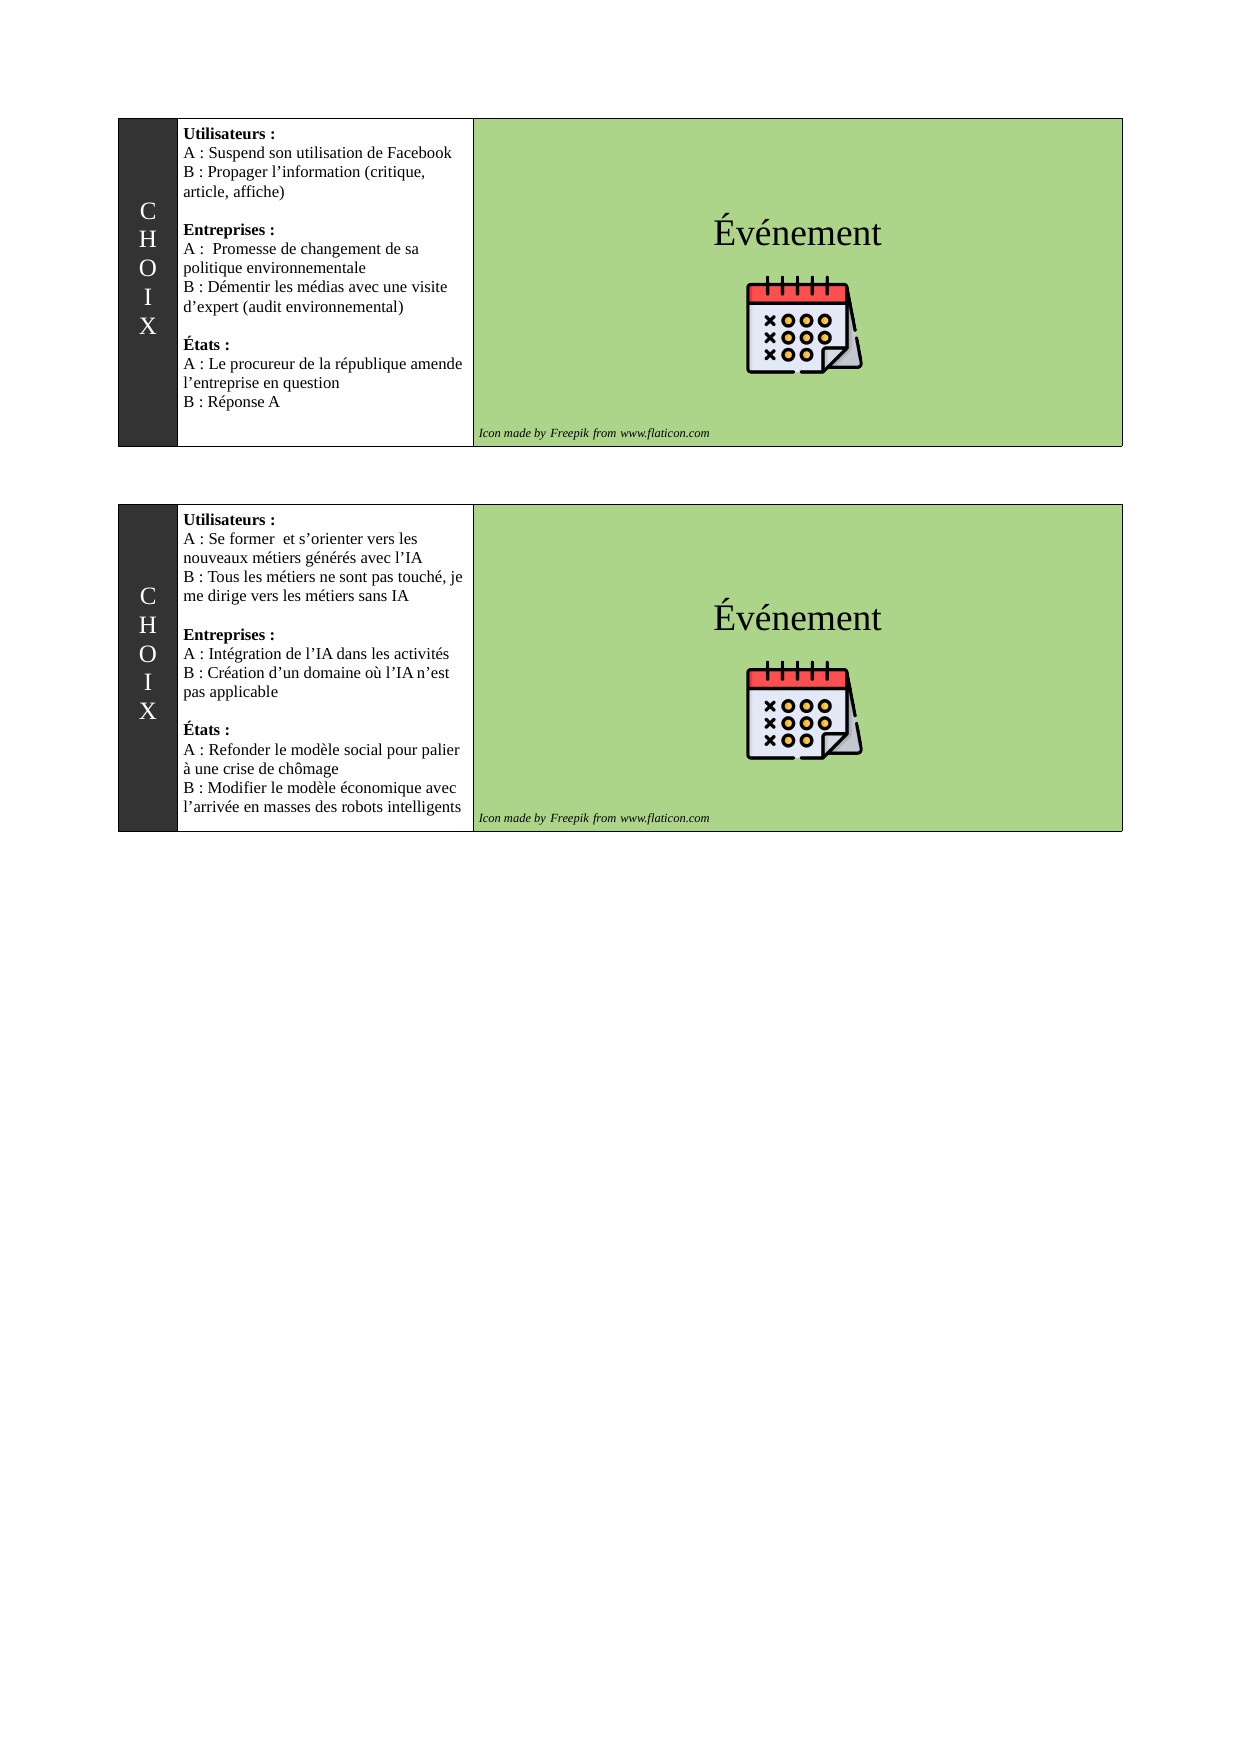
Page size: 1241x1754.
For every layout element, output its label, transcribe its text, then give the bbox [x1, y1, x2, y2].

table_header Événement Icon made by Freepik from www.flaticon.com [474, 505, 1122, 831]
table_header Événement Icon made by Freepik from www.flaticon.com [474, 119, 1122, 446]
picture [746, 266, 863, 383]
picture [746, 651, 863, 769]
table_header Utilisateurs : A : Suspend son utilisation de Facebook B : Propager l’information (critique, article, affiche) Entreprises : A : Promesse de changement de sa politique environnementale B : Démentir les médias avec une visite d’expert (audit environnemental) États : A : Le procureur de la république amende l’entreprise en question B : Réponse A [178, 119, 473, 446]
table_header C H O I X [119, 119, 177, 446]
table_header C H O I X [119, 505, 177, 831]
table_header Utilisateurs : A : Se former et s’orienter vers les nouveaux métiers générés avec l’IA B : Tous les métiers ne sont pas touché, je me dirige vers les métiers sans IA Entreprises : A : Intégration de l’IA dans les activités B : Création d’un domaine où l’IA n’est pas applicable États : A : Refonder le modèle social pour palier à une crise de chômage B : Modifier le modèle économique avec l’arrivée en masses des robots intelligents [178, 505, 473, 831]
